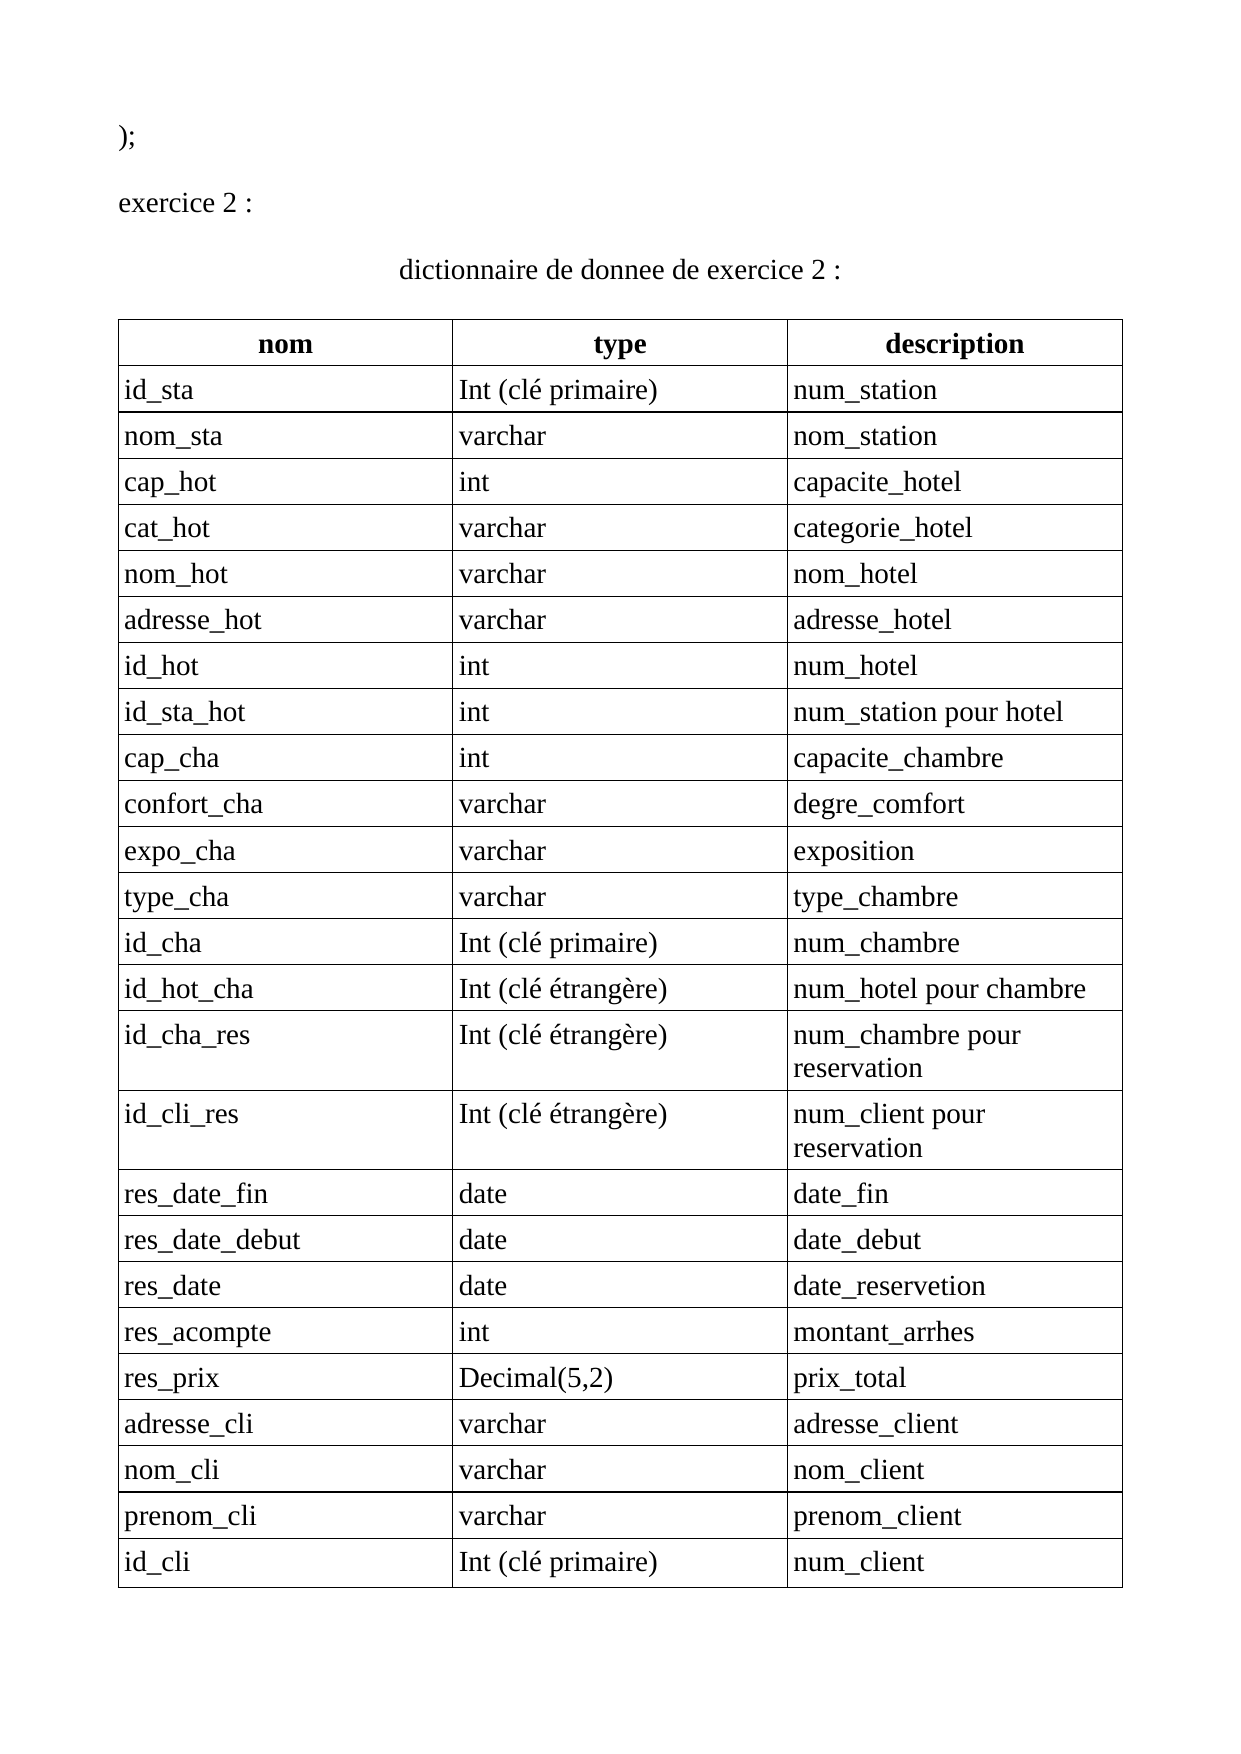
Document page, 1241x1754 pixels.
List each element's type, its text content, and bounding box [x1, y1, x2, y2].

table_cell int [453, 689, 787, 734]
table_cell num_hotel pour chambre [788, 965, 1122, 1010]
table_cell prenom_cli [119, 1493, 452, 1537]
table_cell capacite_hotel [788, 459, 1122, 503]
table_cell capacite_chambre [788, 735, 1122, 780]
table_cell nom_cli [119, 1446, 452, 1491]
table_cell type_cha [119, 873, 452, 918]
table_cell num_hotel [788, 643, 1122, 688]
table_cell id_cli_res [119, 1091, 452, 1169]
table_cell Decimal(5,2) [453, 1354, 787, 1399]
table_cell prix_total [788, 1354, 1122, 1399]
table_cell id_sta [119, 366, 452, 411]
table_cell degre_comfort [788, 781, 1122, 826]
table_cell res_date_fin [119, 1170, 452, 1215]
table_cell date_reservetion [788, 1262, 1122, 1307]
table_cell num_client [788, 1539, 1122, 1587]
table_cell int [453, 459, 787, 503]
text dictionnaire de donnee de exercice 2 : [118, 252, 1122, 286]
table_cell id_hot_cha [119, 965, 452, 1010]
table_cell nom_sta [119, 413, 452, 457]
table_cell id_cha [119, 919, 452, 964]
table_cell exposition [788, 827, 1122, 872]
table_cell cat_hot [119, 505, 452, 549]
table_cell id_hot [119, 643, 452, 688]
table_cell varchar [453, 1446, 787, 1491]
table_cell res_prix [119, 1354, 452, 1399]
table_cell nom_client [788, 1446, 1122, 1491]
table_cell type_chambre [788, 873, 1122, 918]
table_cell date_debut [788, 1216, 1122, 1261]
table_header nom [119, 320, 452, 365]
table_cell Int (clé étrangère) [453, 1091, 787, 1169]
table_cell adresse_hotel [788, 597, 1122, 642]
table_cell Int (clé primaire) [453, 919, 787, 964]
table_cell varchar [453, 1400, 787, 1445]
table_cell varchar [453, 505, 787, 549]
table_cell date [453, 1170, 787, 1215]
table_cell date [453, 1216, 787, 1261]
table_cell cap_cha [119, 735, 452, 780]
table_cell date_fin [788, 1170, 1122, 1215]
table_cell num_client pour reservation [788, 1091, 1122, 1169]
table_cell varchar [453, 873, 787, 918]
table_cell int [453, 735, 787, 780]
table_cell adresse_hot [119, 597, 452, 642]
table_cell varchar [453, 1493, 787, 1537]
table_cell adresse_cli [119, 1400, 452, 1445]
table_cell int [453, 643, 787, 688]
table_cell varchar [453, 827, 787, 872]
table_cell Int (clé primaire) [453, 1539, 787, 1587]
table_cell Int (clé étrangère) [453, 965, 787, 1010]
table_cell varchar [453, 597, 787, 642]
table_header description [788, 320, 1122, 365]
table_cell id_cha_res [119, 1011, 452, 1089]
text ); [118, 118, 1122, 152]
table_cell num_chambre pour reservation [788, 1011, 1122, 1089]
table_cell num_station pour hotel [788, 689, 1122, 734]
table_cell id_sta_hot [119, 689, 452, 734]
table_cell num_station [788, 366, 1122, 411]
table_cell res_acompte [119, 1308, 452, 1353]
table_cell cap_hot [119, 459, 452, 503]
table_cell varchar [453, 413, 787, 457]
table_cell confort_cha [119, 781, 452, 826]
table_cell nom_hotel [788, 551, 1122, 596]
table_cell num_chambre [788, 919, 1122, 964]
table_cell varchar [453, 551, 787, 596]
table_cell Int (clé étrangère) [453, 1011, 787, 1089]
table_cell nom_hot [119, 551, 452, 596]
table_cell Int (clé primaire) [453, 366, 787, 411]
table_cell res_date [119, 1262, 452, 1307]
table_cell nom_station [788, 413, 1122, 457]
table_cell varchar [453, 781, 787, 826]
table_header type [453, 320, 787, 365]
table_cell expo_cha [119, 827, 452, 872]
table_cell id_cli [119, 1539, 452, 1587]
table_cell res_date_debut [119, 1216, 452, 1261]
table_cell prenom_client [788, 1493, 1122, 1537]
table_cell int [453, 1308, 787, 1353]
table_cell categorie_hotel [788, 505, 1122, 549]
text exercice 2 : [118, 185, 1122, 219]
table_cell adresse_client [788, 1400, 1122, 1445]
table_cell date [453, 1262, 787, 1307]
table_cell montant_arrhes [788, 1308, 1122, 1353]
